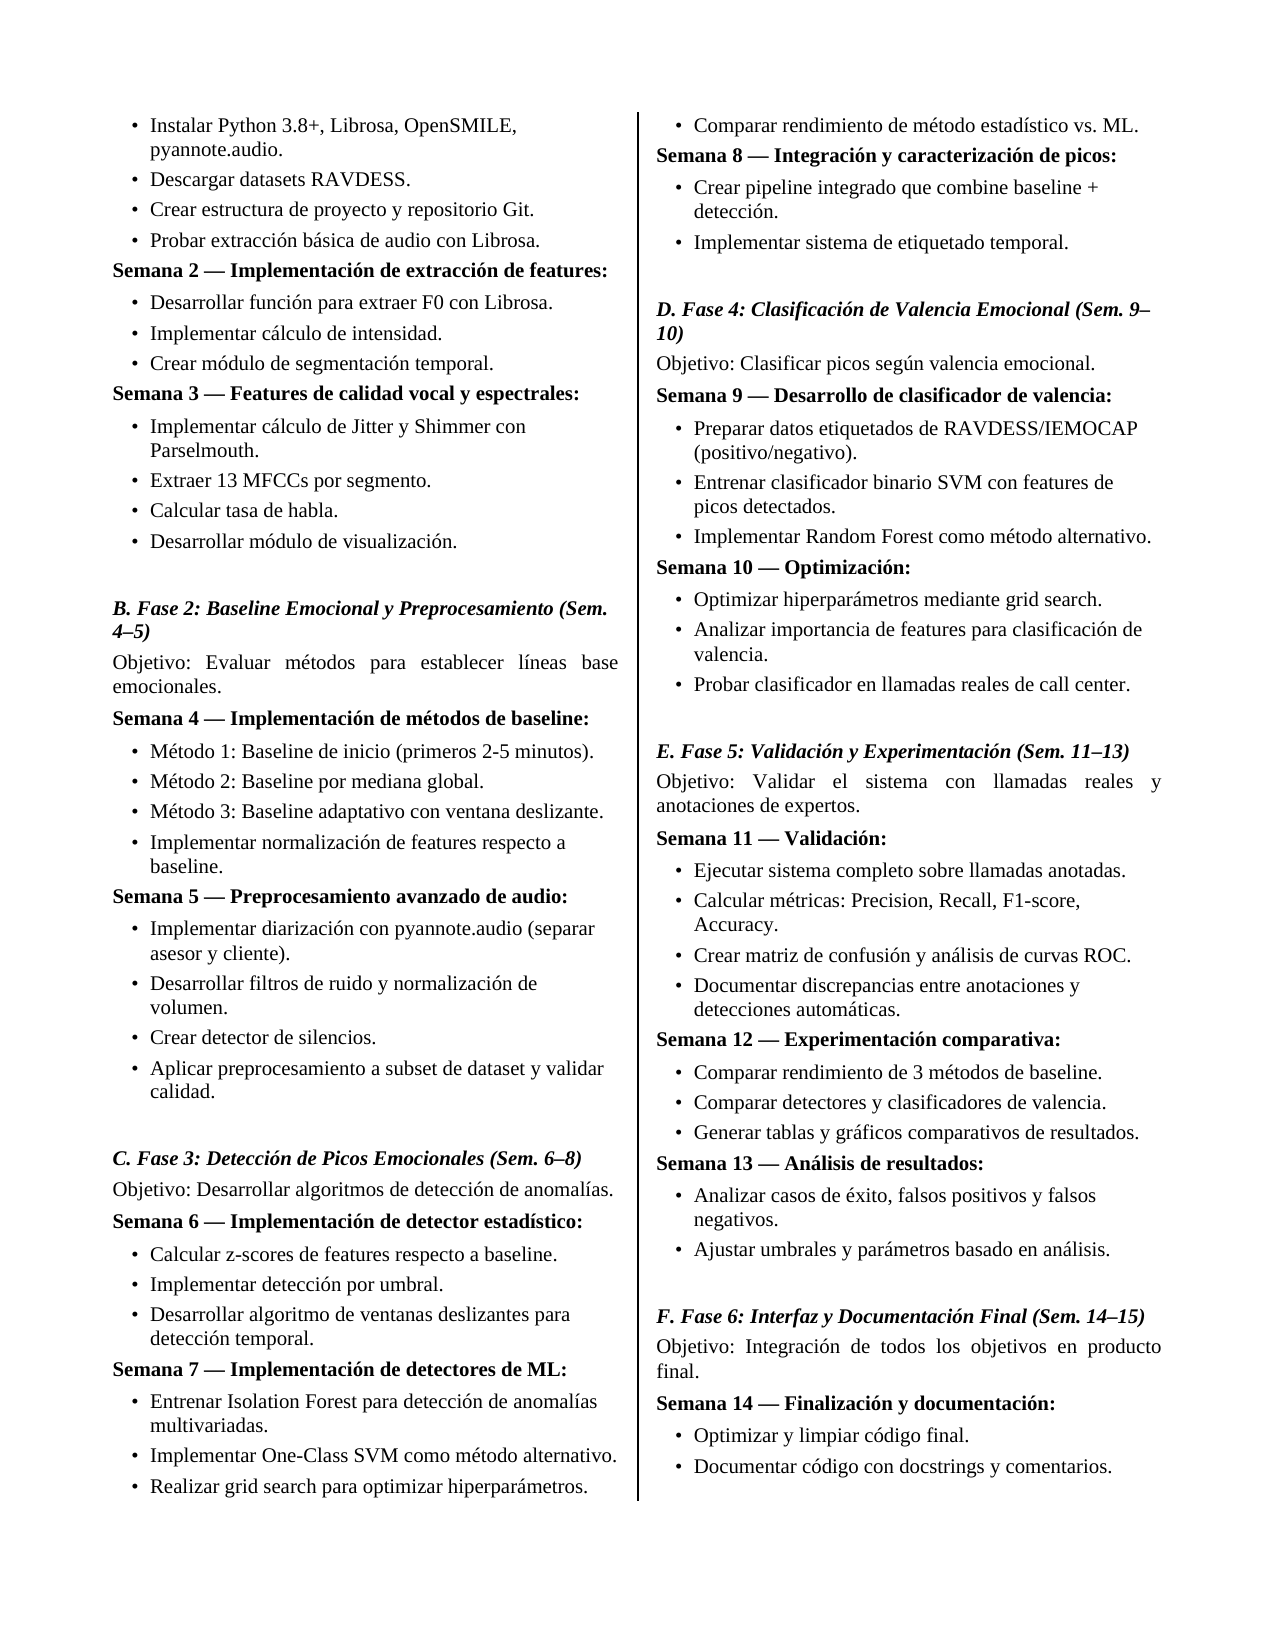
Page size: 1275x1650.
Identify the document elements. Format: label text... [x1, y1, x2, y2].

list Desarrollar algoritmo de ventanas deslizantes para detección temporal. [131, 1302, 619, 1350]
text D. Fase 4: Clasificación de Valencia Emocional (Sem. 9–10) [656, 296, 1162, 344]
list Analizar casos de éxito, falsos positivos y falsos negativos. [675, 1183, 1162, 1231]
list Método 2: Baseline por mediana global. [131, 769, 619, 793]
list Aplicar preprocesamiento a subset de dataset y validar calidad. [131, 1055, 619, 1103]
text Objetivo: Clasificar picos según valencia emocional. [656, 351, 1162, 375]
list Crear pipeline integrado que combine baseline + detección. [675, 175, 1162, 223]
list Extraer 13 MFCCs por segmento. [131, 468, 619, 492]
text E. Fase 5: Validación y Experimentación (Sem. 11–13) [656, 739, 1162, 763]
text Objetivo: Desarrollar algoritmos de detección de anomalías. [112, 1177, 619, 1201]
list Entrenar clasificador binario SVM con features de picos detectados. [675, 470, 1162, 518]
list Optimizar y limpiar código final. [675, 1423, 1162, 1447]
list Ejecutar sistema completo sobre llamadas anotadas. [675, 858, 1162, 882]
text Objetivo: Evaluar métodos para establecer líneas base emocionales. [112, 650, 619, 698]
list Implementar diarización con pyannote.audio (separar asesor y cliente). [131, 916, 619, 964]
list Entrenar Isolation Forest para detección de anomalías multivariadas. [131, 1389, 619, 1437]
list Calcular tasa de habla. [131, 498, 619, 522]
text B. Fase 2: Baseline Emocional y Preprocesamiento (Sem. 4–5) [112, 595, 619, 643]
text Semana 9 — Desarrollo de clasificador de valencia: [656, 383, 1162, 407]
list Método 1: Baseline de inicio (primeros 2-5 minutos). [131, 739, 619, 763]
list Desarrollar función para extraer F0 con Librosa. [131, 290, 619, 314]
list Preparar datos etiquetados de RAVDESS/IEMOCAP (positivo/negativo). [675, 416, 1162, 464]
list Comparar detectores y clasificadores de valencia. [675, 1090, 1162, 1114]
text Objetivo: Validar el sistema con llamadas reales y anotaciones de expertos. [656, 769, 1162, 817]
list Crear estructura de proyecto y repositorio Git. [131, 197, 619, 221]
list Calcular z-scores de features respecto a baseline. [131, 1241, 619, 1266]
list Implementar cálculo de Jitter y Shimmer con Parselmouth. [131, 413, 619, 462]
list Implementar One-Class SVM como método alternativo. [131, 1443, 619, 1467]
text Semana 3 — Features de calidad vocal y espectrales: [112, 381, 619, 405]
text Semana 8 — Integración y caracterización de picos: [656, 143, 1162, 167]
list Descargar datasets RAVDESS. [131, 167, 619, 191]
list Implementar sistema de etiquetado temporal. [675, 229, 1162, 254]
text F. Fase 6: Interfaz y Documentación Final (Sem. 14–15) [656, 1304, 1162, 1328]
list Probar clasificador en llamadas reales de call center. [675, 672, 1162, 696]
text Semana 12 — Experimentación comparativa: [656, 1027, 1162, 1051]
list Implementar normalización de features respecto a baseline. [131, 829, 619, 878]
list Implementar cálculo de intensidad. [131, 321, 619, 344]
list Método 3: Baseline adaptativo con ventana deslizante. [131, 799, 619, 823]
text Semana 14 — Finalización y documentación: [656, 1391, 1162, 1415]
text C. Fase 3: Detección de Picos Emocionales (Sem. 6–8) [112, 1146, 619, 1170]
list Desarrollar filtros de ruido y normalización de volumen. [131, 971, 619, 1019]
list Optimizar hiperparámetros mediante grid search. [675, 587, 1162, 611]
text Semana 6 — Implementación de detector estadístico: [112, 1209, 619, 1233]
list Analizar importancia de features para clasificación de valencia. [675, 617, 1162, 666]
list Desarrollar módulo de visualización. [131, 528, 619, 553]
text Semana 2 — Implementación de extracción de features: [112, 258, 619, 282]
list Instalar Python 3.8+, Librosa, OpenSMILE, pyannote.audio. [131, 112, 619, 161]
list Documentar discrepancias entre anotaciones y detecciones automáticas. [675, 973, 1162, 1021]
text Semana 4 — Implementación de métodos de baseline: [112, 706, 619, 730]
list Crear detector de silencios. [131, 1025, 619, 1049]
list Realizar grid search para optimizar hiperparámetros. [131, 1473, 619, 1498]
list Generar tablas y gráficos comparativos de resultados. [675, 1120, 1162, 1144]
list Crear módulo de segmentación temporal. [131, 351, 619, 375]
text Semana 7 — Implementación de detectores de ML: [112, 1356, 619, 1381]
text Semana 11 — Validación: [656, 825, 1162, 849]
text Semana 5 — Preprocesamiento avanzado de audio: [112, 884, 619, 908]
text Semana 13 — Análisis de resultados: [656, 1151, 1162, 1174]
list Documentar código con docstrings y comentarios. [675, 1454, 1162, 1478]
list Ajustar umbrales y parámetros basado en análisis. [675, 1237, 1162, 1261]
list Probar extracción básica de audio con Librosa. [131, 227, 619, 252]
list Calcular métricas: Precision, Recall, F1-score, Accuracy. [675, 888, 1162, 936]
text Objetivo: Integración de todos los objetivos en producto final. [656, 1334, 1162, 1383]
text Semana 10 — Optimización: [656, 555, 1162, 579]
list Implementar Random Forest como método alternativo. [675, 524, 1162, 548]
list Comparar rendimiento de método estadístico vs. ML. [675, 112, 1162, 137]
list Crear matriz de confusión y análisis de curvas ROC. [675, 942, 1162, 967]
list Implementar detección por umbral. [131, 1272, 619, 1296]
list Comparar rendimiento de 3 métodos de baseline. [675, 1059, 1162, 1084]
